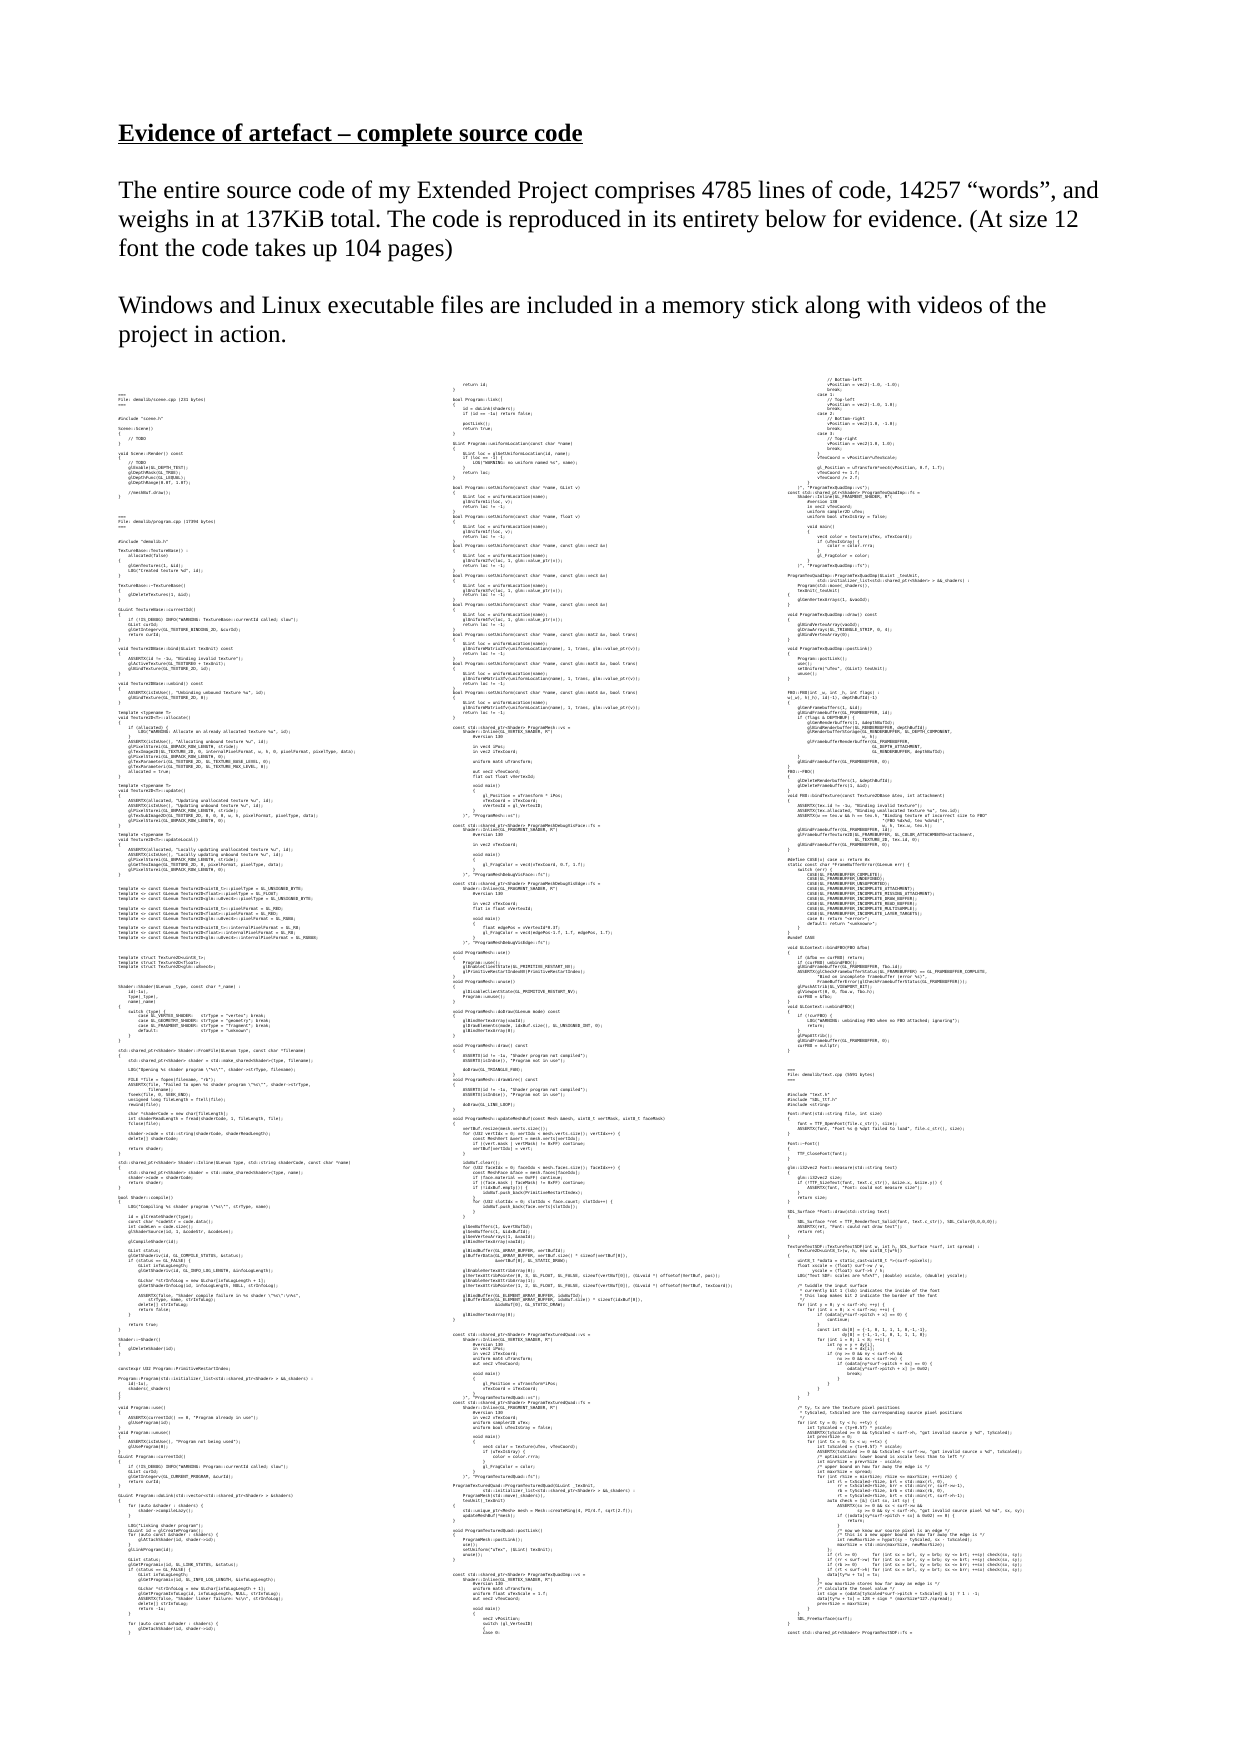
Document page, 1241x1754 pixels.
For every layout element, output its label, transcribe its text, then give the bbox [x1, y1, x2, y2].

text ASSERTX(font, "Font: could not measure size"); [787, 1185, 1122, 1190]
text template <> const GLenum Texture2D<float>::internalPixelFormat = GL_R8; [118, 931, 453, 936]
text CASE(GL_FRAMEBUFFER_COMPLETE); [787, 872, 1122, 877]
text ProgramTexturedQuad::ProgramTexturedQuad(GLuint _texUnit, [453, 1484, 787, 1489]
text { [453, 1504, 787, 1508]
text Scene::Scene() [118, 427, 453, 431]
text case GL_FRAGMENT_SHADER: strType = "fragment"; break; [118, 1024, 453, 1029]
text } [118, 573, 453, 578]
text } [787, 754, 1122, 759]
text const std::shared_ptr<Shader> ProgramTexQuadImp::fs = [787, 490, 1122, 495]
text glGenVertexArrays(1, &vaoId); [787, 598, 1122, 603]
text } [118, 1450, 453, 1455]
text glBufferData(GL_ARRAY_BUFFER, vertBuf.size() * sizeof(vertBuf[0]), [453, 1254, 787, 1259]
text CASE(GL_FRAMEBUFFER_UNSUPPORTED); [787, 882, 1122, 887]
text return loc != -1; [453, 681, 787, 686]
text SDL_FreeSurface(surf); [787, 1616, 1122, 1621]
text for (int tx = 0; tx < w; ++tx) { [787, 1440, 1122, 1445]
text return loc != -1; [453, 505, 787, 510]
text #version 130 [453, 1582, 787, 1587]
text dy[8] = {-1,-1,-1, 0, 1, 1, 1, 0}; [787, 1332, 1122, 1337]
text return size; [787, 1195, 1122, 1200]
text ASSERTX(isInUse(), "Program not in use"); [453, 1058, 787, 1063]
text template <> const GLenum Texture2D<glm::u8vec4>::internalPixelFormat = GL_RGBA8; [118, 936, 453, 941]
text LOG("WARNING: Allocate on already allocated texture %u", id); [118, 730, 453, 735]
text unuse(); [787, 671, 1122, 676]
text } [787, 931, 1122, 936]
text ASSERTX(glCheckFramebufferStatus(GL_FRAMEBUFFER) == GL_FRAMEBUFFER_COMPLETE, [787, 970, 1122, 975]
text { [118, 652, 453, 657]
text { [453, 1533, 787, 1538]
text bool Program::setUniform(const char *name, const glm::mat2 &v, bool trans) [453, 632, 787, 637]
text } [787, 1376, 1122, 1381]
text glGetProgramiv(id, GL_INFO_LOG_LENGTH, &infoLogLength); [118, 1577, 453, 1582]
text GLint curId; [118, 1469, 453, 1474]
text } [453, 1107, 787, 1112]
text return loc; [453, 471, 787, 476]
text vertBuf.resize(mesh.verts.size()); [453, 1127, 787, 1132]
text case 3: [787, 431, 1122, 436]
text GLint Program::uniformLocation(const char *name) [453, 441, 787, 446]
text if ((face.mask | faceMask) != 0xFF) continue; [453, 1181, 787, 1185]
text vTexCoord /= 2.f; [787, 476, 1122, 480]
text } [118, 735, 453, 740]
text GLint loc = uniformLocation(name); [453, 671, 787, 676]
text rewind(file); [118, 1102, 453, 1107]
text glDepthRange(0.0f, 1.0f); [118, 480, 453, 485]
text case GL_VERTEX_SHADER: strType = "vertex"; break; [118, 1014, 453, 1019]
text const std::shared_ptr<Shader> ProgramMesh::vs = [453, 725, 787, 730]
text template <typename T> [118, 784, 453, 789]
text if (curFBO) unbindFBO(); [787, 960, 1122, 965]
text idxBuf.clear(); [453, 1161, 787, 1166]
text { [118, 613, 453, 617]
text } [118, 823, 453, 828]
text glUniform1i(loc, v); [453, 500, 787, 505]
text { [118, 794, 453, 799]
text uint8_t *odata = static_cast<uint8_t *>(surf->pixels); [787, 1259, 1122, 1264]
text } [787, 764, 1122, 769]
text int newMaxrSize = hypot(sy - tyScaled, sx - txScaled); [787, 1538, 1122, 1543]
text { [118, 1459, 453, 1464]
text void main() [453, 1371, 787, 1376]
text delete[] shaderCode; [118, 1136, 453, 1141]
text case 1: [787, 392, 1122, 397]
text } [453, 1391, 787, 1396]
text } [118, 1352, 453, 1357]
text { [453, 490, 787, 495]
text void ProgramMesh::use() [453, 950, 787, 955]
text const std::shared_ptr<Shader> ProgramMeshDebugVisEdge::fs = [453, 882, 787, 887]
text ProgramMesh(std::move(_shaders)), [453, 1494, 787, 1499]
text glBindBuffer(GL_ARRAY_BUFFER, vertBufId); [453, 1249, 787, 1254]
text } [453, 975, 787, 980]
text GLint status; [118, 1249, 453, 1254]
text } [453, 1195, 787, 1200]
text for (int i = 0; i < 8; ++i) { [787, 1337, 1122, 1342]
text const std::shared_ptr<Shader> ProgramMeshDebugVisFace::fs = [453, 823, 787, 828]
text } [787, 480, 1122, 485]
text nx = x + dx[i]; [787, 1347, 1122, 1352]
text glUniformMatrix2fv(uniformLocation(name), 1, trans, glm::value_ptr(v)); [453, 647, 787, 652]
text } [453, 539, 787, 544]
text glDisableClientState(GL_PRIMITIVE_RESTART_NV); [453, 989, 787, 994]
text glGenFramebuffers(1, &id); [787, 706, 1122, 711]
text vTexCoord = iTexCoord; [453, 1386, 787, 1391]
text return loc != -1; [453, 564, 787, 568]
text if (uTexIsGray) { [453, 1450, 787, 1455]
text { [787, 701, 1122, 706]
text } [453, 387, 787, 392]
text } [453, 1469, 787, 1474]
text CASE(GL_FRAMEBUFFER_INCOMPLETE_MISSING_ATTACHMENT); [787, 892, 1122, 897]
text ASSERTX(tex.id != -1u, "Binding invalid texture"); [787, 803, 1122, 808]
text bool Program::link() [453, 397, 787, 402]
text } [118, 495, 453, 500]
text { [453, 985, 787, 989]
text return true; [118, 1322, 453, 1327]
text ASSERTX(isInUse(), "Updating unbound texture %u", id); [118, 803, 453, 808]
text } [787, 1621, 1122, 1626]
text void Texture2D<T>::update() [118, 789, 453, 794]
text glBindTexture(GL_TEXTURE_2D, 0); [118, 696, 453, 701]
text ASSERTX(id != -1u, "Shader program not compiled"); [453, 1087, 787, 1092]
text vVertexId = gl_VertexID; [453, 803, 787, 808]
text { [453, 921, 787, 926]
text for (U32 faceIdx = 0; faceIdx < mesh.faces.size(); faceIdx++) { [453, 1166, 787, 1171]
text glGenVertexArrays(1, &vaoId); [453, 1234, 787, 1239]
text #version 130 [453, 735, 787, 740]
text glBufferData(GL_ELEMENT_ARRAY_BUFFER, idxBuf.size() * sizeof(idxBuf[0]), [453, 1298, 787, 1303]
text } [453, 686, 787, 691]
text GLint curId; [118, 622, 453, 627]
text void GLContext::bindFBO(FBO &fbo) [787, 946, 1122, 950]
text doDraw(GL_LINE_LOOP); [453, 1102, 787, 1107]
text if (status == GL_FALSE) { [118, 1567, 453, 1572]
text in vec2 vTexCoord; [453, 901, 787, 906]
text for (auto const &shader : shaders) { [118, 1533, 453, 1538]
text } [787, 1523, 1122, 1528]
text "(FBO %dx%d, tex %dx%d)", [787, 818, 1122, 823]
text { [453, 1048, 787, 1053]
text } [118, 1484, 453, 1489]
text // Bottom-right [787, 417, 1122, 422]
text )", "ProgramTexQuadImp::vs"); [787, 485, 1122, 490]
text ASSERTX(tyScaled >= 0 && tyScaled < surf->h, "got invalid source y %d", tyScaled); [787, 1430, 1122, 1435]
text } [118, 774, 453, 779]
text continue; [787, 1318, 1122, 1322]
text } [787, 549, 1122, 554]
text #include "SDL_ttf.h" [787, 1097, 1122, 1102]
text use(); [787, 662, 1122, 666]
text * this loop makes bit 2 indicate the border of the font [787, 1293, 1122, 1298]
text Font::Font(std::string file, int size) [787, 1112, 1122, 1117]
text uniform mat4 uTransform; [453, 1357, 787, 1362]
text if (flags & DEPTHBUF) { [787, 715, 1122, 720]
text * tyScaled, txScaled are the corresponding source pixel positions [787, 1411, 1122, 1416]
text return loc != -1; [453, 652, 787, 657]
text if (id == -1u) return false; [453, 412, 787, 417]
text curFBO = nullptr; [787, 1043, 1122, 1048]
text LOG("Linking shader program"); [118, 1523, 453, 1528]
text { [453, 578, 787, 583]
text gl_FragColor = color; [787, 554, 1122, 559]
text data[ty*w + tx] = tx; [787, 1572, 1122, 1577]
text allocated = true; [118, 769, 453, 774]
text #include "text.h" [787, 1092, 1122, 1097]
text CASE(GL_FRAMEBUFFER_INCOMPLETE_ATTACHMENT); [787, 887, 1122, 892]
text { [453, 1626, 787, 1631]
text flat out float vVertexId; [453, 774, 787, 779]
text glPixelStorei(GL_UNPACK_ROW_LENGTH, stride); [118, 808, 453, 813]
text } [118, 637, 453, 642]
text } [453, 1215, 787, 1220]
text updateMeshBuf(*mesh); [453, 1513, 787, 1518]
text } [118, 671, 453, 676]
text { [118, 686, 453, 691]
text { [118, 1391, 453, 1396]
text FBO::~FBO() [787, 769, 1122, 774]
text void GLContext::unbindFBO() [787, 1004, 1122, 1009]
text ProgramMesh::postLink(); [453, 1538, 787, 1543]
text } [118, 1425, 453, 1430]
text #undef CASE [787, 936, 1122, 941]
text glActiveTexture(GL_TEXTURE0 + texUnit); [118, 662, 453, 666]
text name(_name) [118, 999, 453, 1004]
text uniform sampler2D uTex; [453, 1420, 787, 1425]
text GLint loc = uniformLocation(name); [453, 554, 787, 559]
text } [118, 1611, 453, 1616]
text } [787, 1029, 1122, 1034]
text setUniform("uTex", (GLint) texUnit); [453, 1548, 787, 1553]
text GLint loc = uniformLocation(name); [453, 613, 787, 617]
text ASSERTX(id != -1u, "Shader program not compiled"); [453, 1053, 787, 1058]
text { [787, 1009, 1122, 1014]
text void ProgramMesh::doDraw(GLenum mode) const [453, 1009, 787, 1014]
text template struct Texture2D<glm::u8vec4>; [118, 965, 453, 970]
text const int dx[8] = {-1, 0, 1, 1, 1, 0,-1,-1}, [787, 1327, 1122, 1332]
text w, h, tex.w, tex.h); [787, 823, 1122, 828]
text rr = txScaled+rSize, brr = std::min(rr, surf->w-1), [787, 1484, 1122, 1489]
text int tyScaled = (ty+0.5f) * yscale; [787, 1425, 1122, 1430]
text glPixelStorei(GL_UNPACK_ROW_LENGTH, 0); [118, 754, 453, 759]
text glm::i32vec2 Font::measure(std::string text) [787, 1166, 1122, 1171]
text === [118, 402, 453, 407]
text glGetTexImage(GL_TEXTURE_2D, 0, pixelFormat, pixelType, data); [118, 862, 453, 867]
text } [118, 1631, 453, 1636]
text glViewport(0, 0, fbo.w, fbo.h); [787, 989, 1122, 994]
text void ProgramMesh::draw() const [453, 1043, 787, 1048]
text float xscale = (float) surf->w / w, [787, 1264, 1122, 1269]
text return; [787, 1024, 1122, 1029]
text strType, name, strInfoLog); [118, 1298, 453, 1303]
text doDraw(GL_TRIANGLE_FAN); [453, 1068, 787, 1073]
text } [453, 1557, 787, 1562]
text void main() [453, 916, 787, 921]
text { [118, 843, 453, 848]
text shader->code = shaderCode; [118, 1176, 453, 1181]
text fseek(file, 0, SEEK_END); [118, 1092, 453, 1097]
text } [787, 1381, 1122, 1386]
text { [453, 789, 787, 794]
text { [453, 1014, 787, 1019]
text glPixelStorei(GL_UNPACK_ROW_LENGTH, stride); [118, 857, 453, 862]
text } [787, 926, 1122, 931]
text rb = tyScaled-rSize, brb = std::max(rb, 0), [787, 1489, 1122, 1494]
text glPixelStorei(GL_UNPACK_ROW_LENGTH, stride); [118, 745, 453, 750]
text if (!IS_DEBUG) INFO("WARNING: TextureBase::currentId called; slow"); [118, 617, 453, 622]
text idxBuf.push_back(PrimitiveRestartIndex); [453, 1190, 787, 1195]
text void ProgramMesh::drawWire() const [453, 1078, 787, 1083]
text } [453, 1210, 787, 1215]
text rt = tyScaled+rSize, brt = std::min(rt, surf->h-1); [787, 1494, 1122, 1499]
text { [787, 529, 1122, 534]
text glPixelStorei(GL_UNPACK_ROW_LENGTH, 0); [118, 818, 453, 823]
text #include "demolib.h" [118, 539, 453, 544]
text GLint infoLogLength; [118, 1572, 453, 1577]
text static const char *FrameBufferError(GLenum err) { [787, 862, 1122, 867]
text if (odata[ny*surf->pitch + nx] == 0) { [787, 1362, 1122, 1367]
text } [118, 1151, 453, 1156]
text } [787, 1391, 1122, 1396]
text std::shared_ptr<Shader> shader = std::make_shared<Shader>(type, filename); [118, 1058, 453, 1063]
text ASSERTX(isInUse(), "Locally updating unbound texture %u", id); [118, 852, 453, 857]
text { [118, 1004, 453, 1009]
text } [118, 1185, 453, 1190]
text ASSERTX(isInUse(), "Unbinding unbound texture %u", id); [118, 691, 453, 696]
text ASSERTX(txScaled >= 0 && txScaled < surf->w, "got invalid source x %d", txScaled); [787, 1450, 1122, 1455]
text glUniform1f(loc, v); [453, 529, 787, 534]
text GLchar *strInfoLog = new GLchar[infoLogLength + 1]; [118, 1587, 453, 1592]
text template struct Texture2D<float>; [118, 960, 453, 965]
text } [453, 715, 787, 720]
text * currently bit 1 (lsb) indicates the inside of the font [787, 1288, 1122, 1293]
text template <> const GLenum Texture2D<uint8_t>::internalPixelFormat = GL_R8; [118, 926, 453, 931]
text glPrimitiveRestartIndexNV(PrimitiveRestartIndex); [453, 970, 787, 975]
text )", "ProgramMeshDebugVisFace::fs"); [453, 872, 787, 877]
text vPosition = vec2(1.0, -1.0); [787, 422, 1122, 427]
text filename); [118, 1087, 453, 1092]
text #version 130 [453, 892, 787, 897]
text maxrSize = std::min(maxrSize, newMaxrSize); [787, 1543, 1122, 1548]
text for (auto const &shader : shaders) { [118, 1621, 453, 1626]
text glBindVertexArray(vaoId); [453, 1019, 787, 1024]
text GL_DEPTH_ATTACHMENT, [787, 745, 1122, 750]
text data[ty*w + tx] = 128 + sign * (maxrSize*127./spread); [787, 1597, 1122, 1602]
text int minrSize = prevrSize - xscale; [787, 1459, 1122, 1464]
text template <> const GLenum Texture2D<uint8_t>::pixelFormat = GL_RED; [118, 906, 453, 911]
text /* upper bound on how far away the edge is */ [787, 1464, 1122, 1469]
text Shader::Inline(GL_VERTEX_SHADER, R"( [453, 1577, 787, 1582]
text &idxBuf[0], GL_STATIC_DRAW); [453, 1303, 787, 1308]
text fclose(file); [118, 1122, 453, 1127]
text gl_FragColor = vec4(vTexCoord, 0.f, 1.f); [453, 862, 787, 867]
text GL_TEXTURE_2D, tex.id, 0); [787, 838, 1122, 843]
text File: demolib/scene.cpp (231 bytes) [118, 397, 453, 402]
text uniform mat4 uTransform; [453, 1587, 787, 1592]
text in vec2 vTexCoord; [453, 843, 787, 848]
text // TODO [118, 436, 453, 441]
text LOG("WARNING: no uniform named %s", name); [453, 461, 787, 466]
text File: demolib/program.cpp (17394 bytes) [118, 519, 453, 524]
text void main() [453, 1435, 787, 1440]
text glUniform4fv(loc, 1, glm::value_ptr(v)); [453, 617, 787, 622]
text } [453, 627, 787, 632]
text } [787, 1190, 1122, 1195]
text GLint status; [118, 1557, 453, 1562]
text ProgramTexQuadImp::ProgramTexQuadImp(GLuint _texUnit, [787, 573, 1122, 578]
text LOG("Text SDF: scales are %fx%f", (double) xscale, (double) yscale); [787, 1273, 1122, 1278]
text Shader::Inline(GL_VERTEX_SHADER, R"( [453, 730, 787, 735]
text glGetShaderiv(id, GL_COMPILE_STATUS, &status); [118, 1254, 453, 1259]
text CASE(GL_FRAMEBUFFER_INCOMPLETE_READ_BUFFER); [787, 901, 1122, 906]
text if (!TTF_SizeText(font, text.c_str(), &size.x, &size.y)) { [787, 1181, 1122, 1185]
text } [787, 848, 1122, 852]
text glEnableVertexAttribArray(1); [453, 1278, 787, 1283]
text vec4 color = texture(uTex, vTexCoord); [453, 1445, 787, 1450]
text } [453, 867, 787, 872]
text === [118, 392, 453, 397]
text float edgePos = vVertexId*0.3f; [453, 926, 787, 931]
text GLint loc = uniformLocation(name); [453, 642, 787, 647]
text vTexCoord += 1.f; [787, 471, 1122, 476]
text in vec2 vTexCoord; [453, 1416, 787, 1420]
text glBindTexture(GL_TEXTURE_2D, id); [118, 666, 453, 671]
text shaders(_shaders) [118, 1386, 453, 1391]
text template <typename T> [118, 833, 453, 838]
text glBindFramebuffer(GL_FRAMEBUFFER, fbo.id); [787, 965, 1122, 970]
text int codeLen = code.size(); [118, 1224, 453, 1229]
text GLuint Program::doLink(std::vector<std::shared_ptr<Shader> > &shaders) [118, 1494, 453, 1499]
text { [118, 1499, 453, 1504]
text Program(std::move(_shaders)), [787, 583, 1122, 588]
text ASSERTX(sx >= 0 && sx < surf->w && [787, 1504, 1122, 1508]
text const MeshVert &vert = mesh.verts[vertIdx]; [453, 1136, 787, 1141]
text { [787, 1254, 1122, 1259]
text } [453, 476, 787, 480]
text ASSERTX(isInUse(), "Program not being used"); [118, 1440, 453, 1445]
text } [787, 451, 1122, 456]
text if (allocated) { [118, 725, 453, 730]
text } [787, 676, 1122, 681]
text glTexParameteri(GL_TEXTURE_2D, GL_TEXTURE_MAX_LEVEL, 0); [118, 764, 453, 769]
text FBO::FBO(int _w, int _h, int flags) : [787, 691, 1122, 696]
text { [453, 1440, 787, 1445]
text /* now maxrSize stores how far away an edge is */ [787, 1582, 1122, 1587]
text glGenTextures(1, &id); [118, 564, 453, 568]
text switch (err) { [787, 867, 1122, 872]
text return loc != -1; [453, 534, 787, 539]
text switch (type) { [118, 1009, 453, 1014]
text void Program::unuse() [118, 1430, 453, 1435]
text FILE *file = fopen(filename, "rb"); [118, 1078, 453, 1083]
text bool Program::setUniform(const char *name, const glm::vec4 &v) [453, 603, 787, 608]
text char *shaderCode = new char[fileLength]; [118, 1112, 453, 1117]
text Shader::~Shader() [118, 1337, 453, 1342]
text Shader::Inline(GL_FRAGMENT_SHADER, R"( [787, 495, 1122, 500]
text return loc != -1; [453, 622, 787, 627]
text uniform bool uTexIsGray = false; [787, 515, 1122, 519]
text } [453, 1318, 787, 1322]
text glUniform3fv(loc, 1, glm::value_ptr(v)); [453, 588, 787, 593]
text } [118, 1513, 453, 1518]
text glCompileShader(id); [118, 1239, 453, 1244]
text { [118, 456, 453, 461]
text const std::shared_ptr<Shader> ProgramTexQuadImp::vs = [453, 1572, 787, 1577]
text { [453, 1083, 787, 1087]
text glUseProgram(id); [118, 1420, 453, 1425]
text { [787, 593, 1122, 598]
text GLuint TextureBase::currentId() [118, 608, 453, 613]
text id = doLink(shaders); [453, 407, 787, 412]
text return shader; [118, 1146, 453, 1151]
text GLchar *strInfoLog = new GLchar[infoLogLength + 1]; [118, 1278, 453, 1283]
text std::unique_ptr<Mesh> mesh = Mesh::createRing(4, PI/4.f, sqrt(2.f)); [453, 1508, 787, 1513]
text } [787, 999, 1122, 1004]
text /* ty, tx are the texture pixel positions [787, 1406, 1122, 1411]
text /* now we know our source pixel is an edge */ [787, 1528, 1122, 1533]
text glFramebufferTexture2D(GL_FRAMEBUFFER, GL_COLOR_ATTACHMENT0+attachment, [787, 833, 1122, 838]
text )", "ProgramTexQuadImp::fs"); [787, 564, 1122, 568]
text &vertBuf[0], GL_STATIC_DRAW); [453, 1259, 787, 1264]
text vec2 vPosition; [453, 1616, 787, 1621]
text for (auto &shader : shaders) { [118, 1504, 453, 1508]
text ASSERTX(false, "Shader linker failure: %s\n", strInfoLog); [118, 1597, 453, 1602]
text LOG("Created texture %d", id); [118, 568, 453, 573]
text )", "ProgramTexturedQuad::vs"); [453, 1396, 787, 1401]
text TextureTextSDF::TextureTextSDF(int w, int h, SDL_Surface *surf, int spread) : [787, 1244, 1122, 1249]
text in vec4 iPos; [453, 745, 787, 750]
text int maxrSize = spread; [787, 1469, 1122, 1474]
text } [118, 1034, 453, 1038]
text #define CASE(x) case x: return #x [787, 857, 1122, 862]
text { [118, 1342, 453, 1347]
text Shader::Inline(GL_FRAGMENT_SHADER, R"( [453, 887, 787, 892]
text )", "ProgramTexturedQuad::fs"); [453, 1474, 787, 1479]
text out vec2 vTexCoord; [453, 769, 787, 774]
text delete[] strInfoLog; [118, 1303, 453, 1308]
text } [118, 1313, 453, 1318]
text /* twiddle the input surface [787, 1283, 1122, 1288]
text case 0: return "<error>"; [787, 916, 1122, 921]
text id(-1u), [118, 989, 453, 994]
text glBindVertexArray(0); [453, 1313, 787, 1318]
text glBindVertexArray(vaoId); [453, 1239, 787, 1244]
text glBindVertexArray(vaoId); [787, 622, 1122, 627]
text case GL_GEOMETRY_SHADER: strType = "geometry"; break; [118, 1019, 453, 1024]
text if (!IS_DEBUG) INFO("WARNING: Program::currentId called; slow"); [118, 1464, 453, 1469]
text return ret; [787, 1229, 1122, 1234]
text File: demolib/text.cpp (5591 bytes) [787, 1073, 1122, 1078]
text glDrawElements(mode, idxBuf.size(), GL_UNSIGNED_INT, 0); [453, 1024, 787, 1029]
text { [453, 1611, 787, 1616]
text Shader::Inline(GL_FRAGMENT_SHADER, R"( [453, 1406, 787, 1411]
text glm::i32vec2 size; [787, 1176, 1122, 1181]
text bool Program::setUniform(const char *name, const glm::vec2 &v) [453, 544, 787, 549]
text shader->code = std::string(shaderCode, shaderReadLength); [118, 1132, 453, 1136]
text #version 130 [453, 1411, 787, 1416]
text return id; [453, 382, 787, 387]
text glBindRenderbuffer(GL_RENDERBUFFER, depthBufId); [787, 725, 1122, 730]
text glDrawArrays(GL_TRIANGLE_STRIP, 0, 4); [787, 627, 1122, 632]
text } [453, 510, 787, 515]
text TTF_CloseFont(font); [787, 1151, 1122, 1156]
text // Top-right [787, 436, 1122, 441]
text /* calculate the texel value */ [787, 1587, 1122, 1592]
text { [453, 608, 787, 613]
text glGetProgramInfoLog(id, infoLogLength, NULL, strInfoLog); [118, 1592, 453, 1597]
text ASSERTX(w == tex.w && h == tex.h, "Binding texture of incorrect size to FBO" [787, 813, 1122, 818]
text if (rb >= 0) for (int sx = brl, sy = brb; sx <= brr; ++sx) check(sx, sy); [787, 1562, 1122, 1567]
text return curId; [118, 632, 453, 637]
text unsigned long fileLength = ftell(file); [118, 1097, 453, 1102]
text } [787, 1322, 1122, 1327]
text vTexCoord = iTexCoord; [453, 799, 787, 803]
text void ProgramTexQuadImp::postLink() [787, 647, 1122, 652]
text glBindFramebuffer(GL_FRAMEBUFFER, 0); [787, 759, 1122, 764]
text } [118, 872, 453, 877]
text glUseProgram(0); [118, 1445, 453, 1450]
text glGenBuffers(1, &idxBufId); [453, 1229, 787, 1234]
text color = color.rrra; [787, 544, 1122, 549]
text #include <string> [787, 1102, 1122, 1107]
text for (int x = 0; x < surf->w; ++x) { [787, 1308, 1122, 1313]
text { [453, 446, 787, 451]
text gl_Position = uTransform*vec4(vPosition, 0.f, 1.f); [787, 466, 1122, 471]
text for (U32 vertIdx = 0; vertIdx < mesh.verts.size(); vertIdx++) { [453, 1132, 787, 1136]
text void Texture2D<T>::updateLocal() [118, 838, 453, 843]
text gl_FragColor = vec4(edgePos-1.f, 1.f, edgePos, 1.f); [453, 931, 787, 936]
text glBindVertexArray(0); [787, 632, 1122, 637]
text } [453, 808, 787, 813]
text glPixelStorei(GL_UNPACK_ROW_LENGTH, 0); [118, 867, 453, 872]
text // Bottom-left [787, 378, 1122, 382]
text GLint infoLogLength; [118, 1264, 453, 1269]
text { [787, 1215, 1122, 1220]
text void main() [453, 1606, 787, 1611]
text default: return "<unknown>"; [787, 921, 1122, 926]
text CASE(GL_FRAMEBUFFER_INCOMPLETE_LAYER_TARGETS); [787, 911, 1122, 916]
text } [118, 441, 453, 446]
text template <typename T> [118, 711, 453, 715]
text glDeleteShader(id); [118, 1347, 453, 1352]
text Program::postLink(); [787, 657, 1122, 662]
text glShaderSource(id, 1, &codeStr, &codeLen); [118, 1229, 453, 1234]
text break; [787, 1371, 1122, 1376]
text glPopAttrib(); [808, 1034, 1122, 1038]
text constexpr U32 Program::PrimitiveRestartIndex; [118, 1367, 453, 1371]
text use(); [453, 1543, 787, 1548]
text bool Program::setUniform(const char *name, float v) [453, 515, 787, 519]
text vPosition = vec2(1.0, 1.0); [787, 441, 1122, 446]
text return true; [453, 427, 787, 431]
text break; [787, 446, 1122, 451]
text #version 130 [787, 500, 1122, 505]
text if (&fbo == curFBO) return; [787, 955, 1122, 960]
text )", "ProgramMeshDebugVisEdge::fs"); [453, 941, 787, 946]
text glDetachShader(id, shader->id); [118, 1626, 453, 1631]
text } [453, 1459, 787, 1464]
text gl_FragColor = color; [453, 1464, 787, 1469]
text vertBuf[vertIdx] = vert; [453, 1146, 787, 1151]
text Shader::Inline(GL_VERTEX_SHADER, R"( [453, 1337, 787, 1342]
text glTexSubImage2D(GL_TEXTURE_2D, 0, 0, 0, w, h, pixelFormat, pixelType, data); [118, 813, 453, 818]
text } [453, 999, 787, 1004]
text if ((odata[sy*surf->pitch + sx] & 0x02) == 0) { [787, 1513, 1122, 1518]
text } [787, 1606, 1122, 1611]
text if (loc == -1) { [453, 456, 787, 461]
text { [787, 799, 1122, 803]
text glAttachShader(id, shader->id); [118, 1538, 453, 1543]
text std::shared_ptr<Shader> Shader::FromFile(GLenum type, const char *filename) [118, 1048, 453, 1053]
text glDepthFunc(GL_LEQUAL); [118, 476, 453, 480]
text { [118, 1166, 453, 1171]
text glBindFramebuffer(GL_FRAMEBUFFER, 0); [787, 1038, 1122, 1043]
text { [787, 652, 1122, 657]
text { [787, 950, 1122, 955]
text const std::shared_ptr<Shader> ProgramTexturedQuad::fs = [453, 1401, 787, 1406]
text case 0: [453, 1631, 787, 1636]
text } [787, 1234, 1122, 1239]
text GLuint id = glCreateProgram(); [118, 1528, 453, 1533]
text === [118, 524, 453, 529]
text void main() [787, 524, 1122, 529]
text }; [787, 1548, 1122, 1553]
text /* this is a new upper bound on how far away the edge is */ [787, 1533, 1122, 1538]
text } [453, 936, 787, 941]
text bool Program::setUniform(const char *name, const glm::mat4 &v, bool trans) [453, 691, 787, 696]
text } [787, 1156, 1122, 1161]
text for (int rSize = minrSize; rSize <= maxrSize; ++rSize) { [787, 1474, 1122, 1479]
text void main() [453, 784, 787, 789]
text glBindFramebuffer(GL_FRAMEBUFFER, id); [787, 711, 1122, 715]
text === [787, 1078, 1122, 1083]
text default: strType = "unknown"; [118, 1029, 453, 1034]
text ASSERTX(ret, "Font: could not draw text"); [787, 1224, 1122, 1229]
text { [118, 588, 453, 593]
text std::shared_ptr<Shader> shader = std::make_shared<Shader>(type, name); [118, 1171, 453, 1176]
text glBindBuffer(GL_ELEMENT_ARRAY_BUFFER, idxBufId); [453, 1293, 787, 1298]
text { [453, 666, 787, 671]
text } [453, 431, 787, 436]
text idxBuf.push_back(face.verts[slotIdx]); [453, 1205, 787, 1210]
text void Texture2DBase::unbind() const [118, 681, 453, 686]
text Program::Program(std::initializer_list<std::shared_ptr<Shader> > &&_shaders) : [118, 1376, 453, 1381]
text void ProgramTexturedQuad::postLink() [453, 1528, 787, 1533]
text curFBO = &fbo; [787, 994, 1122, 999]
text vec4 color = texture(uTex, vTexCoord); [787, 534, 1122, 539]
text #include "scene.h" [118, 417, 453, 422]
text template <> const GLenum Texture2D<glm::u8vec4>::pixelFormat = GL_RGBA; [118, 916, 453, 921]
text in vec4 iPos; [453, 1347, 787, 1352]
text } [453, 1034, 787, 1038]
text int ny = y + dy[i], [787, 1342, 1122, 1347]
text glUniformMatrix4fv(uniformLocation(name), 1, trans, glm::value_ptr(v)); [453, 706, 787, 711]
text { [453, 955, 787, 960]
text CASE(GL_FRAMEBUFFER_UNDEFINED); [787, 877, 1122, 882]
text int sign = (odata[tyScaled*surf->pitch + txScaled] & 1) ? 1 : -1; [787, 1592, 1122, 1597]
text LOG("Compiling %s shader program \"%s\"", strType, name); [118, 1205, 453, 1210]
text } [787, 1396, 1122, 1401]
text } [453, 1518, 787, 1523]
text #version 130 [453, 833, 787, 838]
text LOG("Opening %s shader program \"%s\"", shader->strType, filename); [118, 1068, 453, 1073]
text { [453, 549, 787, 554]
text } [787, 1611, 1122, 1616]
text if (rt < surf->h) for (int sx = brl, sy = brt; sx <= brr; ++sx) check(sx, sy); [787, 1567, 1122, 1572]
text bool Program::setUniform(const char *name, GLint v) [453, 485, 787, 490]
text ASSERTX(id != -1u, "Binding invalid texture"); [118, 657, 453, 662]
text yscale = (float) surf->h / h; [787, 1269, 1122, 1273]
text if (!idxBuf.empty()) { [453, 1185, 787, 1190]
text ASSERTX(tex.allocated, "Binding unallocated texture %u", tex.id); [787, 808, 1122, 813]
text template struct Texture2D<uint8_t>; [118, 955, 453, 960]
text glLinkProgram(id); [118, 1548, 453, 1553]
text glGenRenderbuffers(1, &depthBufId); [787, 720, 1122, 725]
text } [118, 598, 453, 603]
text glDeleteRenderbuffers(1, &depthBufId); [787, 779, 1122, 784]
text FrameBufferError(glCheckFramebufferStatus(GL_FRAMEBUFFER))); [787, 980, 1122, 985]
text */ [787, 1416, 1122, 1420]
text texUnit(_texUnit) [453, 1499, 787, 1504]
text postLink(); [453, 422, 787, 427]
text } [453, 598, 787, 603]
text std::initializer_list<std::shared_ptr<Shader> > &&_shaders) : [453, 1489, 787, 1494]
text if (ny >= 0 && ny < surf->h && [787, 1352, 1122, 1357]
text { [787, 1146, 1122, 1151]
text glEnableVertexAttribArray(0); [527, 1269, 787, 1273]
text glUniformMatrix3fv(uniformLocation(name), 1, trans, glm::value_ptr(v)); [453, 676, 787, 681]
text color = color.rrra; [453, 1455, 787, 1459]
text out vec2 vTexCoord; [453, 1362, 787, 1367]
text break; [787, 387, 1122, 392]
text } [787, 1048, 1122, 1053]
text GL_RENDERBUFFER, depthBufId); [787, 750, 1122, 754]
text } [118, 1327, 453, 1332]
text int prevrSize = 0; [787, 1435, 1122, 1440]
text GLint loc = uniformLocation(name); [453, 495, 787, 500]
text } [453, 657, 787, 662]
text const char *codeStr = code.data(); [118, 1220, 453, 1224]
text if (uTexIsGray) { [787, 539, 1122, 544]
text in vec2 iTexCoord; [453, 1352, 787, 1357]
text glUniform2fv(loc, 1, glm::value_ptr(v)); [453, 559, 787, 564]
text type(_type), [118, 994, 453, 999]
text uniform float uTexScale = 1.f; [453, 1592, 787, 1597]
text === [118, 515, 453, 519]
text glGetProgramiv(id, GL_LINK_STATUS, &status); [118, 1562, 453, 1567]
text void FBO::bindTexture(const Texture2DBase &tex, int attachment) [787, 794, 1122, 799]
text glBindVertexArray(0); [453, 1029, 787, 1034]
text //meshBuf.draw(); [118, 490, 453, 495]
text return shader; [118, 1181, 453, 1185]
text { [118, 1435, 453, 1440]
text switch (gl_VertexID) [453, 1621, 787, 1626]
text case 2: [787, 412, 1122, 417]
text } [118, 1543, 453, 1548]
text { [118, 720, 453, 725]
text return loc != -1; [453, 711, 787, 715]
text glBindFramebuffer(GL_FRAMEBUFFER, 0); [787, 843, 1122, 848]
text glTexParameteri(GL_TEXTURE_2D, GL_TEXTURE_BASE_LEVEL, 0); [118, 759, 453, 764]
text ASSERTX(currentId() == 0, "Program already in use"); [118, 1416, 453, 1420]
text setUniform("uTex", (GLint) texUnit); [787, 666, 1122, 671]
text CASE(GL_FRAMEBUFFER_INCOMPLETE_MULTISAMPLE); [787, 906, 1122, 911]
text { [453, 1376, 787, 1381]
text break; [787, 407, 1122, 412]
text ASSERTX(font, "Font %s @ %dpt failed to load", file.c_str(), size); [787, 1127, 1122, 1132]
text GLint loc = glGetUniformLocation(id, name); [453, 451, 787, 456]
text if (status == GL_FALSE) { [118, 1259, 453, 1264]
text const std::shared_ptr<Shader> ProgramTextSDF::fs = [787, 1631, 1122, 1636]
text sy >= 0 && sy < surf->h, "got invalid source pixel %d %d", sx, sy); [787, 1508, 1122, 1513]
text glEnable(GL_DEPTH_TEST); [118, 466, 453, 471]
text } [787, 603, 1122, 608]
text } [453, 466, 787, 471]
text { [453, 402, 787, 407]
text gl_Position = uTransform*iPos; [453, 1381, 787, 1386]
text uniform bool uTexIsGray = false; [453, 1425, 787, 1430]
text // TODO [118, 461, 453, 466]
text { [118, 559, 453, 564]
text glRenderbufferStorage(GL_RENDERBUFFER, GL_DEPTH_COMPONENT, [787, 730, 1122, 735]
text } [787, 1577, 1122, 1582]
text === [787, 1068, 1122, 1073]
text Font::~Font() [787, 1141, 1122, 1146]
text Program::unuse(); [453, 994, 787, 999]
text return curId; [118, 1479, 453, 1484]
text Texture2D<uint8_t>(w, h, new uint8_t[w*h]) [787, 1249, 1122, 1254]
text unuse(); [453, 1553, 787, 1557]
text GLuint Program::currentId() [118, 1455, 453, 1459]
text glFramebufferRenderbuffer(GL_FRAMEBUFFER, [787, 740, 1122, 745]
text TextureBase::~TextureBase() [118, 583, 453, 588]
text gl_Position = uTransform * iPos; [453, 794, 787, 799]
text { [453, 519, 787, 524]
text glGetIntegerv(GL_CURRENT_PROGRAM, &curId); [118, 1474, 453, 1479]
text )", "ProgramMesh::vs"); [453, 813, 787, 818]
text */ [787, 1298, 1122, 1303]
text ASSERTX(false, "Shader compile failure in %s shader \"%s\":\n%s", [118, 1293, 453, 1298]
text } [787, 559, 1122, 564]
text glBindFramebuffer(GL_FRAMEBUFFER, id); [787, 828, 1122, 833]
text glEnableClientState(GL_PRIMITIVE_RESTART_NV); [453, 965, 787, 970]
text ASSERTX(isInUse(), "Allocating unbound texture %u", id); [118, 740, 453, 745]
text } [453, 568, 787, 573]
text w, h); [787, 735, 1122, 740]
text { [787, 1117, 1122, 1122]
text } [118, 1038, 453, 1043]
text { [453, 857, 787, 862]
text LOG("WARNING: unbinding FBO when no FBO attached; ignoring"); [787, 1019, 1122, 1024]
text allocated(false) [118, 554, 453, 559]
text { [118, 431, 453, 436]
text { [453, 637, 787, 642]
text glPushAttrib(GL_VIEWPORT_BIT); [829, 985, 1122, 989]
text } [787, 1386, 1122, 1391]
text GLint loc = uniformLocation(name); [453, 524, 787, 529]
text } [787, 1132, 1122, 1136]
text glDeleteFramebuffers(1, &id); [787, 784, 1122, 789]
text Shader::Inline(GL_FRAGMENT_SHADER, R"( [453, 828, 787, 833]
text void Texture2DBase::bind(GLuint texUnit) const [118, 647, 453, 652]
text if (rr < surf->w) for (int sx = brr, sy = brb; sy <= brt; ++sy) check(sx, sy); [787, 1557, 1122, 1562]
text if (!curFBO) { [787, 1014, 1122, 1019]
text glGetIntegerv(GL_TEXTURE_BINDING_2D, &curId); [118, 627, 453, 632]
text return; [787, 1518, 1122, 1523]
text strInfoLog; [157, 1602, 453, 1606]
text prevrSize = maxrSize; [787, 1602, 1122, 1606]
text { [787, 774, 1122, 779]
text template <> const GLenum Texture2D<uint8_t>::pixelType = GL_UNSIGNED_BYTE; [118, 887, 453, 892]
text CASE(GL_FRAMEBUFFER_INCOMPLETE_DRAW_BUFFER); [819, 897, 1122, 901]
text GLint loc = uniformLocation(name); [453, 701, 787, 706]
text in vec2 vTexCoord; [787, 505, 1122, 510]
text SDL_Surface *Font::draw(std::string text) [787, 1210, 1122, 1215]
text glGenBuffers(1, &vertBufId); [453, 1224, 787, 1229]
text return -1u; [118, 1606, 453, 1611]
text "Bind on incomplete framebuffer (error %s)", [787, 975, 1122, 980]
text { [787, 617, 1122, 622]
text { [453, 1122, 787, 1127]
text std::initializer_list<std::shared_ptr<Shader> > &&_shaders) : [787, 578, 1122, 583]
text id = glCreateShader(type); [118, 1215, 453, 1220]
text return loc != -1; [453, 593, 787, 598]
text bool Shader::compile() [118, 1195, 453, 1200]
text void Program::use() [118, 1406, 453, 1411]
text int rl = txScaled-rSize, brl = std::max(rl, 0), [787, 1479, 1122, 1484]
text vPosition = vec2(-1.0, -1.0); [787, 382, 1122, 387]
text texUnit(_texUnit) [787, 588, 1122, 593]
text void ProgramTexQuadImp::draw() const [787, 613, 1122, 617]
text const std::shared_ptr<Shader> ProgramTexturedQuad::vs = [453, 1332, 787, 1337]
text int txScaled = (tx+0.5f) * xscale; [787, 1445, 1122, 1450]
text template <> const GLenum Texture2D<float>::pixelType = GL_FLOAT; [118, 892, 453, 897]
text } [787, 1200, 1122, 1205]
text bool Program::setUniform(const char *name, const glm::vec3 &v) [453, 573, 787, 578]
text out vec2 vTexCoord; [453, 1597, 787, 1602]
text if (face.material == 0xFF) continue; [453, 1176, 787, 1181]
text { [118, 1200, 453, 1205]
text { [453, 696, 787, 701]
text if (odata[y*surf->pitch + x] == 0) { [787, 1313, 1122, 1318]
text Program::use(); [453, 960, 787, 965]
text nx >= 0 && nx < surf->w) { [787, 1357, 1122, 1362]
text uniform mat4 uTransform; [453, 759, 787, 764]
text if ((vert.mask | vertMask) != 0xFF) continue; [453, 1141, 787, 1146]
text vPosition = vec2(-1.0, 1.0); [787, 402, 1122, 407]
text template <> const GLenum Texture2D<float>::pixelFormat = GL_RED; [118, 911, 453, 916]
text } [453, 1151, 787, 1156]
text for (int y = 0; y < surf->h; ++y) { [787, 1303, 1122, 1308]
text flat in float vVertexId; [453, 906, 787, 911]
text w(_w), h(_h), id(-1), depthBufId(-1) [787, 696, 1122, 701]
text TextureBase::TextureBase() : [118, 549, 453, 554]
text break; [787, 427, 1122, 431]
text void ProgramMesh::unuse() [453, 980, 787, 985]
text odata[y*surf->pitch + x] |= 0x02; [906, 1367, 1122, 1371]
text font = TTF_OpenFont(file.c_str(), size); [787, 1122, 1122, 1127]
text void main() [453, 852, 787, 857]
text Shader::Shader(GLenum _type, const char *_name) : [155, 985, 453, 989]
text shader->compileLazy(); [118, 1508, 453, 1513]
text } [453, 1073, 787, 1078]
text auto check = [&] (int sx, int sy) { [787, 1499, 1122, 1504]
text void Texture2D<T>::allocate() [118, 715, 453, 720]
text { [118, 1411, 453, 1416]
text } [118, 701, 453, 706]
text { [118, 1053, 453, 1058]
text uniform sampler2D uTex; [787, 510, 1122, 515]
text vTexCoord = vPosition*uTexScale; [787, 456, 1122, 461]
text for (int ty = 0; ty < h; ++ty) { [787, 1420, 1122, 1425]
text glGetShaderInfoLog(id, infoLogLength, NULL, strInfoLog); [118, 1283, 453, 1288]
text #version 130 [453, 1342, 787, 1347]
text } [787, 637, 1122, 642]
text } [118, 1396, 453, 1401]
text for (U32 slotIdx = 0; slotIdx < face.count; slotIdx++) { [453, 1200, 787, 1205]
text int shaderReadLength = fread(shaderCode, 1, fileLength, file); [118, 1117, 453, 1122]
text glGetShaderiv(id, GL_INFO_LOG_LENGTH, &infoLogLength); [118, 1269, 453, 1273]
text id(-1u), [118, 1381, 453, 1386]
text return false; [118, 1308, 453, 1313]
text { [787, 1171, 1122, 1176]
text void Scene::Render() const [118, 451, 453, 456]
text in vec2 iTexCoord; [453, 750, 787, 754]
text /* optimisation: lower bound is xscale less than to left */ [787, 1455, 1122, 1459]
text ASSERTX(isInUse(), "Program not in use"); [453, 1092, 787, 1097]
text GLint loc = uniformLocation(name); [453, 583, 787, 588]
text // Top-left [787, 397, 1122, 402]
text ASSERTX(allocated, "Locally updating unallocated texture %u", id); [118, 848, 453, 852]
text } [787, 789, 1122, 794]
text glDeleteTextures(1, &id); [118, 593, 453, 598]
text glDepthMask(GL_TRUE); [118, 471, 453, 476]
text const MeshFace &face = mesh.faces[faceIdx]; [453, 1171, 787, 1176]
